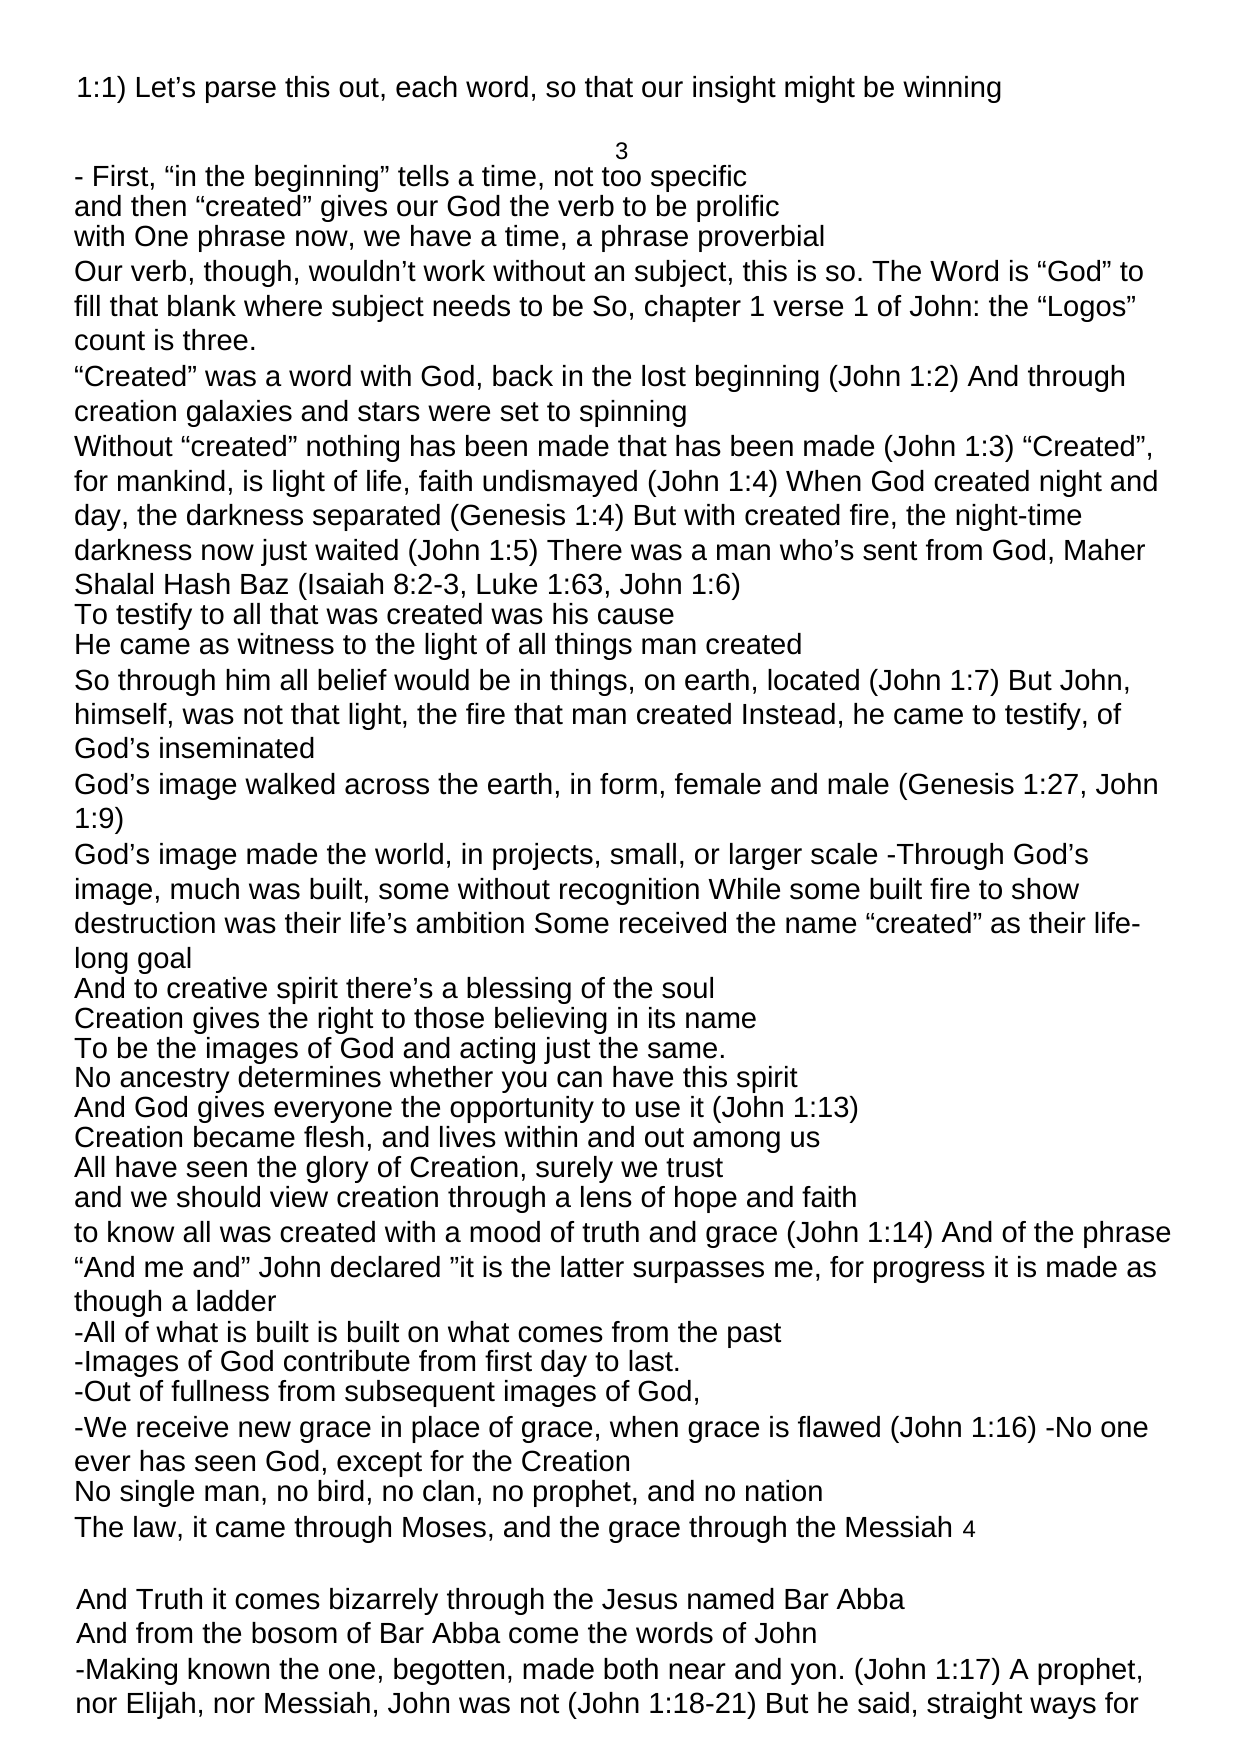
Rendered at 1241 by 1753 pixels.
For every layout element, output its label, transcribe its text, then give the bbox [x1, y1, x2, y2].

text All have seen the glory of Creation, surely we trust [74, 1156, 1178, 1183]
text And God gives everyone the opportunity to use it (John 1:13) [715, 1096, 854, 1123]
text -Making known the one, begotten, made both near and yon. (John 1:17) A prophet, nor Elijah, nor Messiah, John was not (John 1:18-21) But he said, straight ways for [75, 1652, 1165, 1720]
text God’s image walked across the earth, in form, female and male (Genesis 1:27, John 1:9) [74, 767, 1178, 835]
text Our verb, though, wouldn’t work without an subject, this is so. The Word is “God” to fill that blank where subject needs to be So, chapter 1 verse 1 of John: the “Logos” count is three. [74, 254, 1178, 357]
text To be the images of God and acting just the same. [74, 1036, 1178, 1063]
text And to creative spirit there’s a blessing of the soul [74, 976, 1178, 1004]
text No single man, no bird, no clan, no prophet, and no nation [74, 1480, 1178, 1507]
text with One phrase now, we have a time, a phrase proverbial [74, 224, 1178, 252]
text to know all was created with a mood of truth and grace (John 1:14) And of the phrase “And me and” John declared ”it is the latter surpasses me, for progress it is made as though a ladder [74, 1215, 1178, 1318]
text 3 [615, 137, 1178, 165]
text God’s image made the world, in projects, small, or larger scale -Through God’s image, much was built, some without recognition While some built fire to show destruction was their life’s ambition Some received the name “created” as their life-long goal [74, 837, 1178, 974]
text 1:1) Let’s parse this out, each word, so that our insight might be winning [76, 70, 1122, 103]
text He came as witness to the light of all things man created [74, 633, 1178, 660]
text -All of what is built is built on what comes from the past [74, 1320, 1178, 1347]
text and we should view creation through a lens of hope and faith [74, 1186, 1178, 1213]
text - First, “in the beginning” tells a time, not too specific [74, 165, 1178, 192]
text No ancestry determines whether you can have this spirit [74, 1066, 1178, 1093]
text Creation gives the right to those believing in its name [74, 1006, 1178, 1034]
text The law, it came through Moses, and the grace through the Messiah 4 [74, 1510, 1178, 1543]
text And Truth it comes bizarrely through the Jesus named Bar Abba And from the bosom of Bar Abba come the words of John [76, 1582, 918, 1650]
text To testify to all that was created was his cause [74, 603, 183, 630]
text And God gives everyone the opportunity to use it (John 1:13) [74, 1096, 718, 1123]
text To testify to all that was created was his cause [174, 603, 1178, 630]
text and then “created” gives our God the verb to be prolific [74, 195, 1178, 222]
text -Images of God contribute from first day to last. [74, 1350, 1178, 1377]
text “Created” was a word with God, back in the lost beginning (John 1:2) And through creation galaxies and stars were set to spinning [74, 359, 1178, 427]
text -Out of fullness from subsequent images of God, [74, 1380, 1178, 1407]
text So through him all belief would be in things, on earth, located (John 1:7) But John, himself, was not that light, the fire that man created Instead, he came to testify, of God’s inseminated [74, 662, 1178, 765]
text Creation became flesh, and lives within and out among us [74, 1126, 1178, 1153]
text And God gives everyone the opportunity to use it (John 1:13) [852, 1096, 1178, 1123]
text Without “created” nothing has been made that has been made (John 1:3) “Created”, for mankind, is light of life, faith undismayed (John 1:4) When God created night and day, the darkness separated (Genesis 1:4) But with created fire, the night-time darkness now just waited (John 1:5) There was a man who’s sent from God, Maher Shalal Hash Baz (Isaiah 8:2-3, Luke 1:63, John 1:6) [74, 429, 1178, 601]
text -We receive new grace in place of grace, when grace is flawed (John 1:16) -No one ever has seen God, except for the Creation [74, 1410, 1178, 1478]
